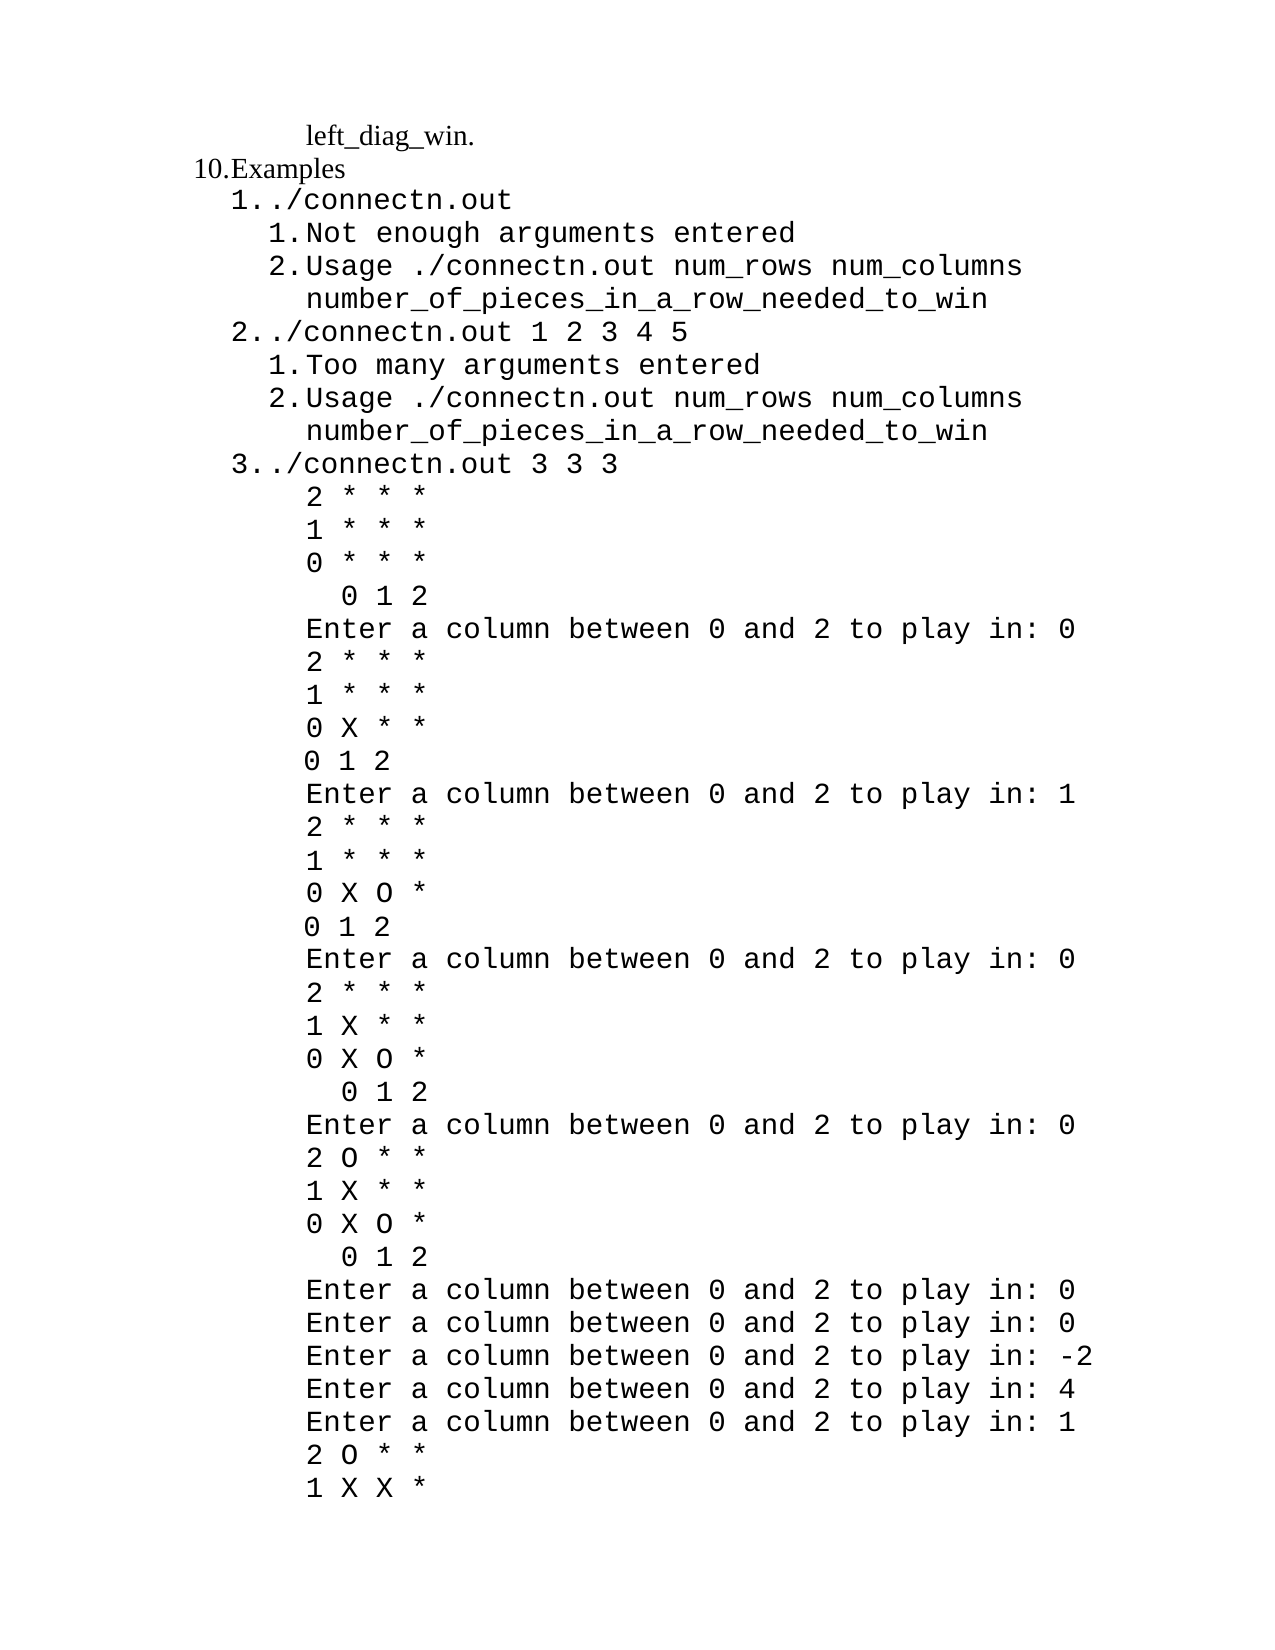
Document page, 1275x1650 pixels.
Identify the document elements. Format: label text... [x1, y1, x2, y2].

list 1 * * * [268, 681, 1157, 713]
list 0 1 2 [268, 1077, 1157, 1110]
list Enter a column between 0 and 2 to play in: 1 [268, 1407, 1157, 1440]
list 1 * * * [268, 846, 1157, 879]
list 0 1 2 [268, 581, 1157, 614]
list 2 * * * [268, 813, 1157, 846]
list Enter a column between 0 and 2 to play in: 1 [268, 779, 1157, 813]
list 0 1 2 [231, 912, 1157, 945]
list Usage ./connectn.out num_rows num_columns number_of_pieces_in_a_row_needed_to_win [268, 383, 1157, 449]
list Enter a column between 0 and 2 to play in: 0 [268, 1275, 1157, 1308]
list 0 X O * [268, 1209, 1157, 1242]
list Enter a column between 0 and 2 to play in: 0 [268, 614, 1157, 647]
list 2 * * * [268, 647, 1157, 681]
list 0 X O * [268, 879, 1157, 912]
list Examples [193, 152, 1157, 185]
list Enter a column between 0 and 2 to play in: 4 [268, 1374, 1157, 1407]
list 0 X * * [268, 713, 1157, 747]
list 0 X O * [268, 1044, 1157, 1077]
list left_diag_win. [268, 118, 1157, 152]
list Too many arguments entered [268, 350, 1157, 383]
list 0 1 2 [231, 747, 1157, 779]
list 1 X X * [268, 1473, 1157, 1506]
list Usage ./connectn.out num_rows num_columns number_of_pieces_in_a_row_needed_to_win [268, 251, 1157, 317]
list Enter a column between 0 and 2 to play in: 0 [268, 1308, 1157, 1341]
list Not enough arguments entered [268, 218, 1157, 251]
list 2 * * * [268, 978, 1157, 1011]
list 2 O * * [268, 1440, 1157, 1473]
list 1 * * * [268, 515, 1157, 548]
list ./connectn.out 3 3 3 [231, 449, 1157, 482]
list 1 X * * [268, 1176, 1157, 1209]
list Enter a column between 0 and 2 to play in: -2 [268, 1341, 1157, 1374]
list Enter a column between 0 and 2 to play in: 0 [268, 945, 1157, 978]
list ./connectn.out [231, 185, 1157, 218]
list 0 1 2 [268, 1242, 1157, 1275]
list 2 O * * [268, 1143, 1157, 1176]
list Enter a column between 0 and 2 to play in: 0 [268, 1110, 1157, 1143]
list ./connectn.out 1 2 3 4 5 [231, 317, 1157, 350]
list 2 * * * [268, 482, 1157, 515]
list 1 X * * [268, 1011, 1157, 1044]
list 0 * * * [268, 548, 1157, 581]
